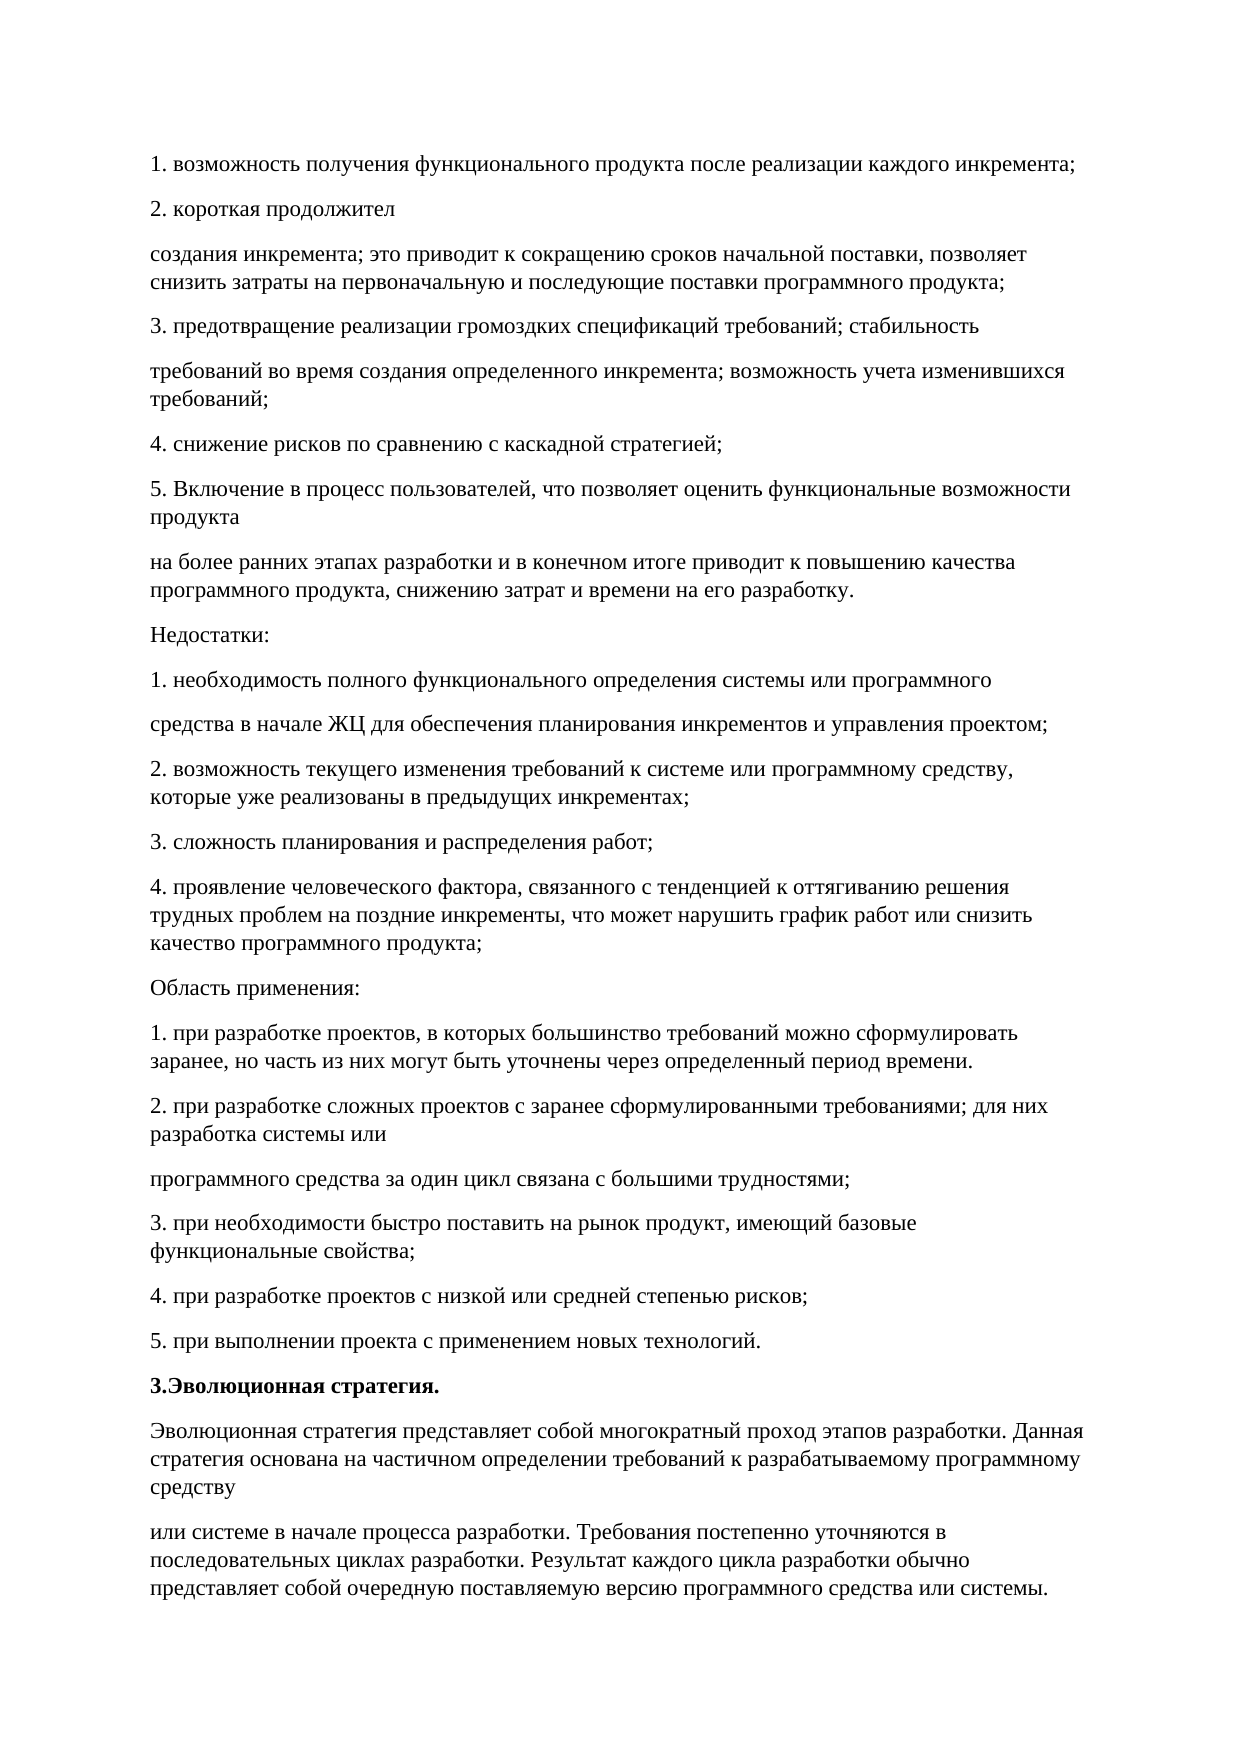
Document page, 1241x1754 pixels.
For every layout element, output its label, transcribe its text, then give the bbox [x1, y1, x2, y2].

text средства в начале ЖЦ для обеспечения планирования инкрементов и управления проектом; [150, 710, 1090, 737]
text 2. короткая продолжител [150, 195, 1090, 221]
text Эволюционная стратегия представляет собой многократный проход этапов разработки. Данная стратегия основана на частичном определении требований к разрабатываемому программному средству [150, 1417, 1090, 1499]
text Недостатки: [150, 621, 1090, 647]
text 3. при необходимости быстро поставить на рынок продукт, имеющий базовые функциональные свойства; [150, 1209, 1090, 1264]
text 5. Включение в процесс пользователей, что позволяет оценить функциональные возможности продукта [150, 475, 1090, 529]
text 1. необходимость полного функционального определения системы или программного [150, 666, 1090, 692]
text 3. предотвращение реализации громоздких спецификаций требований; стабильность [150, 312, 1090, 339]
text 3. сложность планирования и распределения работ; [150, 828, 1090, 854]
text Область применения: [150, 974, 1090, 1000]
text 1. возможность получения функционального продукта после реализации каждого инкремента; [150, 150, 1090, 176]
text 4. проявление человеческого фактора, связанного с тенденцией к оттягиванию решения трудных проблем на поздние инкременты, что может нарушить график работ или снизить качество программного продукта; [150, 873, 1090, 956]
text или системе в начале процесса разработки. Требования постепенно уточняются в последовательных циклах разработки. Результат каждого цикла разработки обычно представляет собой очередную поставляемую версию программного средства или системы. [150, 1518, 1090, 1600]
text 4. при разработке проектов с низкой или средней степенью рисков; [150, 1282, 1090, 1309]
text 3.Эволюционная стратегия. [150, 1372, 1090, 1398]
text 1. при разработке проектов, в которых большинство требований можно сформулировать заранее, но часть из них могут быть уточнены через определенный период времени. [150, 1019, 1090, 1073]
text на более ранних этапах разработки и в конечном итоге приводит к повышению качества программного продукта, снижению затрат и времени на его разработку. [150, 548, 1090, 602]
text создания инкремента; это приводит к сокращению сроков начальной поставки, позволяет снизить затраты на первоначальную и последующие поставки программного продукта; [150, 239, 1090, 294]
text 4. снижение рисков по сравнению с каскадной стратегией; [150, 430, 1090, 457]
text требований во время создания определенного инкремента; возможность учета изменившихся требований; [150, 357, 1090, 412]
text 5. при выполнении проекта с применением новых технологий. [150, 1327, 1090, 1353]
text 2. возможность текущего изменения требований к системе или программному средству, которые уже реализованы в предыдущих инкрементах; [150, 755, 1090, 810]
text 2. при разработке сложных проектов с заранее сформулированными требованиями; для них разработка системы или [150, 1092, 1090, 1146]
text программного средства за один цикл связана с большими трудностями; [150, 1164, 1090, 1191]
